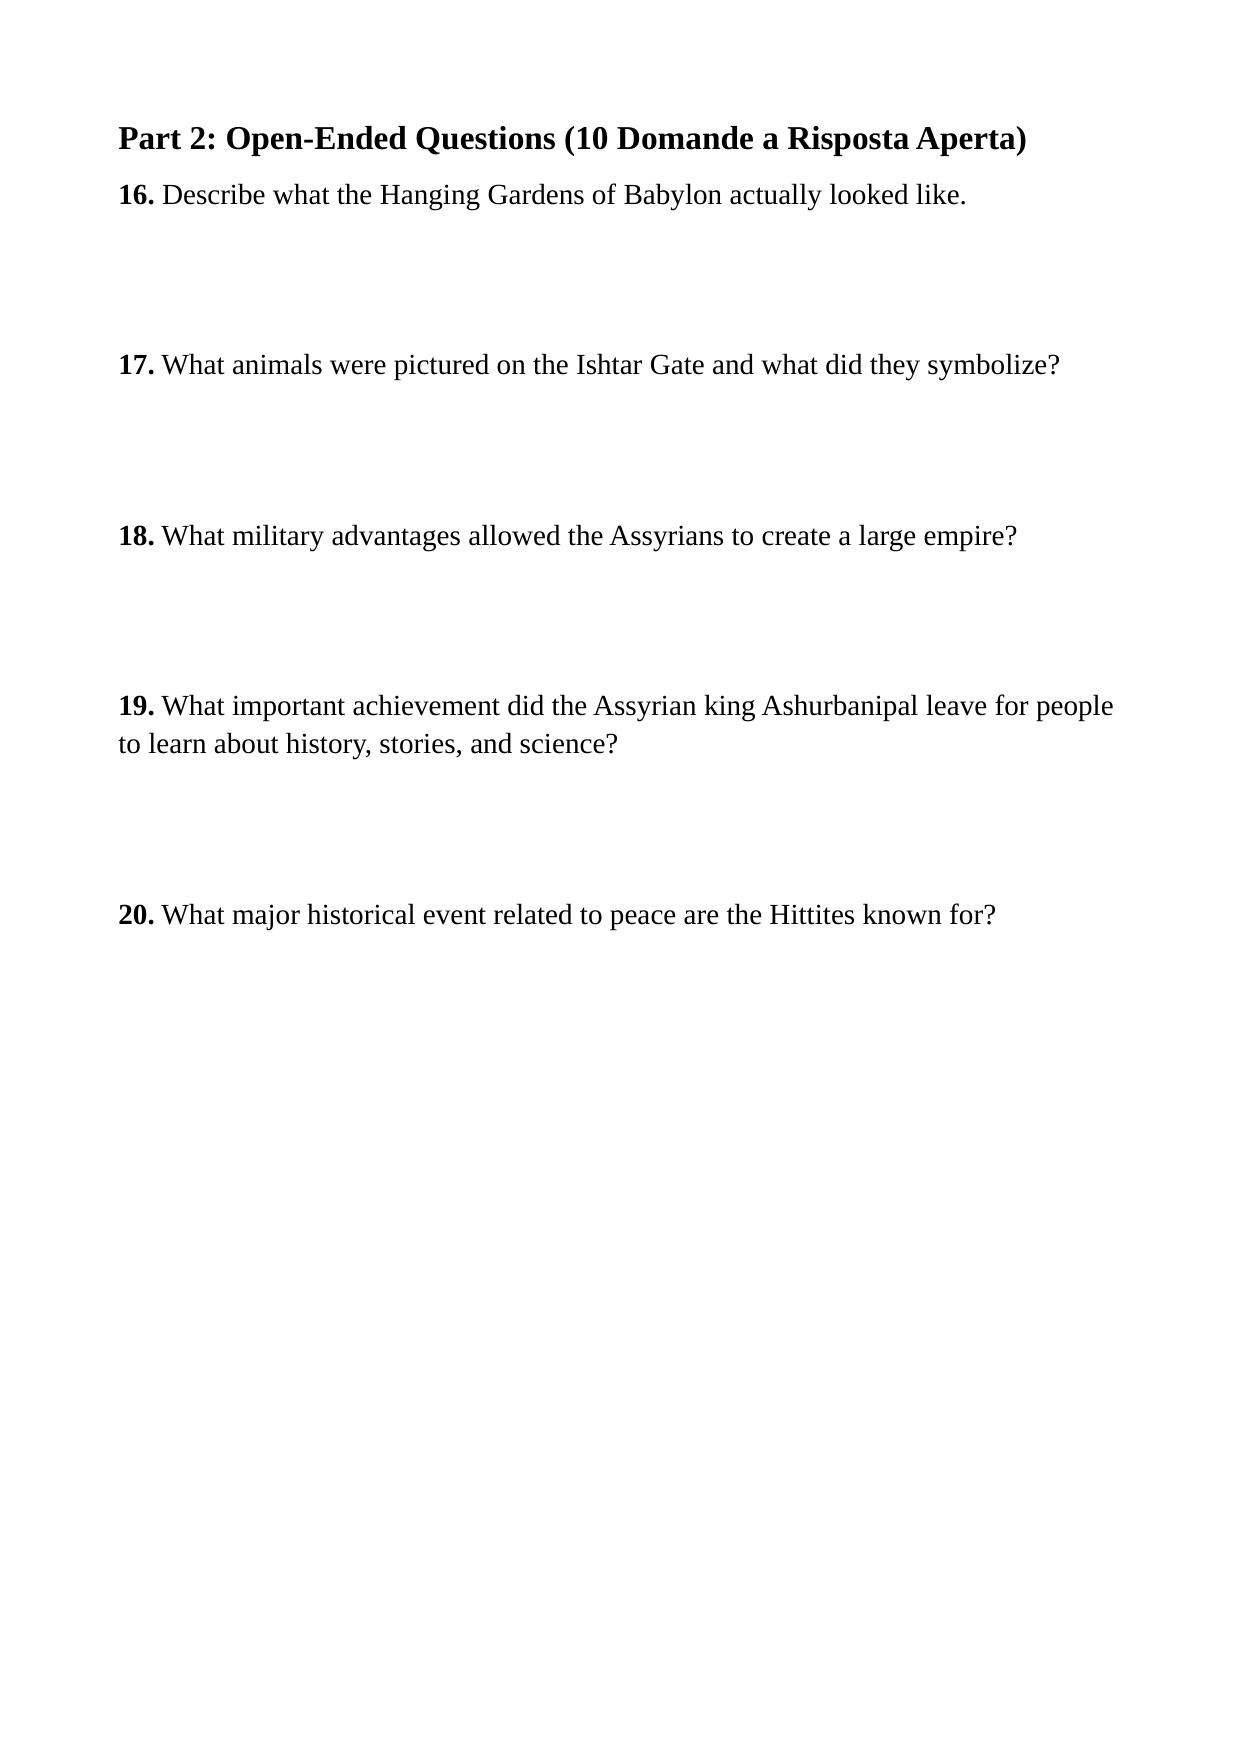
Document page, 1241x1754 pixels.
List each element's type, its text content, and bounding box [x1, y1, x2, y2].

text 19. What important achievement did the Assyrian king Ashurbanipal leave for people to learn about history, stories, and science? [118, 688, 1122, 760]
subtitle Part 2: Open-Ended Questions (10 Domande a Risposta Aperta) [118, 118, 1122, 156]
text 18. What military advantages allowed the Assyrians to create a large empire? [118, 518, 1122, 551]
text 16. Describe what the Hanging Gardens of Babylon actually looked like. [118, 177, 1122, 210]
text 17. What animals were pictured on the Ishtar Gate and what did they symbolize? [118, 347, 1122, 381]
text 20. What major historical event related to peace are the Hittites known for? [118, 897, 1122, 931]
